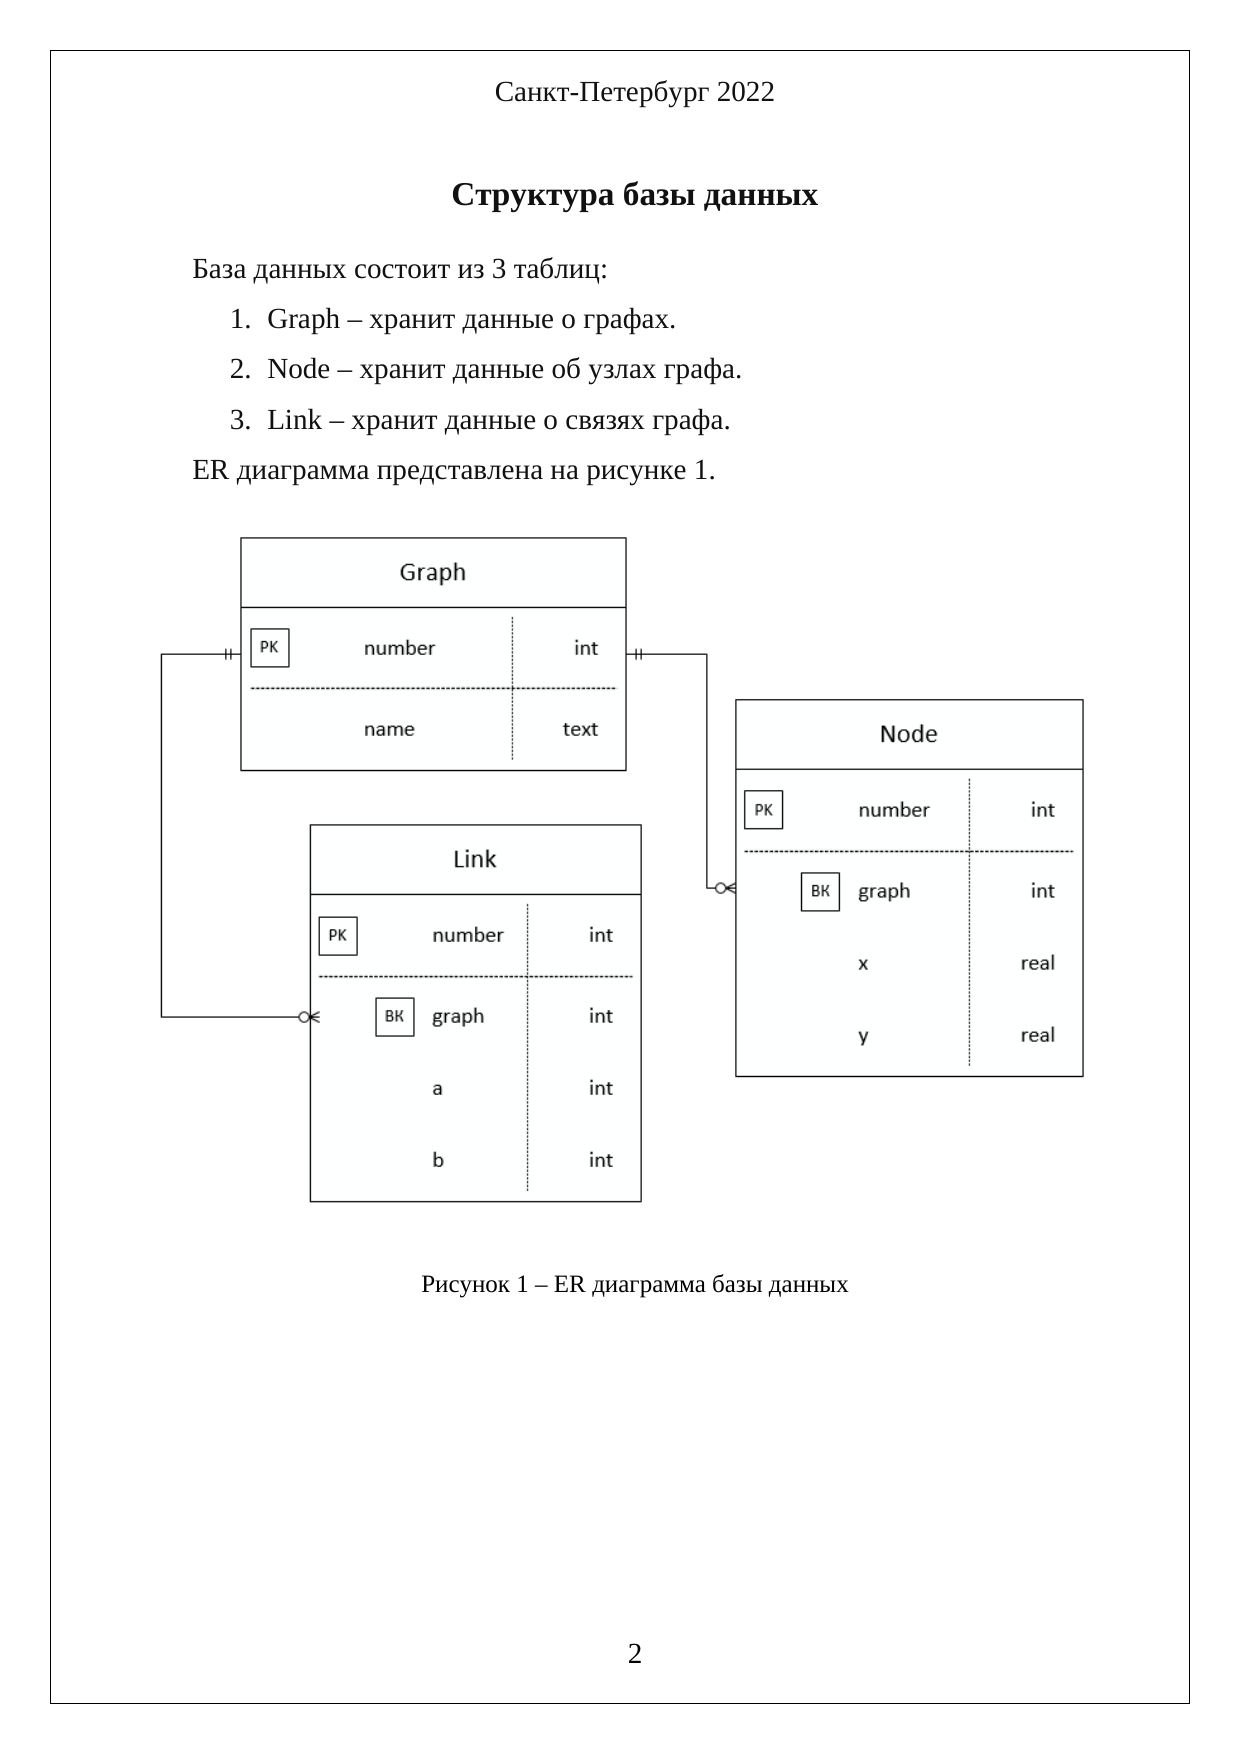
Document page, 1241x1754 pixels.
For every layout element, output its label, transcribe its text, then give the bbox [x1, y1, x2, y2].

text База данных состоит из 3 таблиц: [118, 251, 1152, 284]
text Рисунок 1 – ER диаграмма базы данных [118, 1269, 1152, 1298]
text ER диаграмма представлена на рисунке 1. [118, 452, 1152, 486]
text Структура базы данных [118, 174, 1152, 213]
list Link – хранит данные о связях графа. [229, 402, 1152, 436]
list Node – хранит данные об узлах графа. [229, 352, 1152, 385]
list Graph – хранит данные о графах. [229, 301, 1152, 335]
text Санкт-Петербург 2022 [118, 74, 1152, 107]
